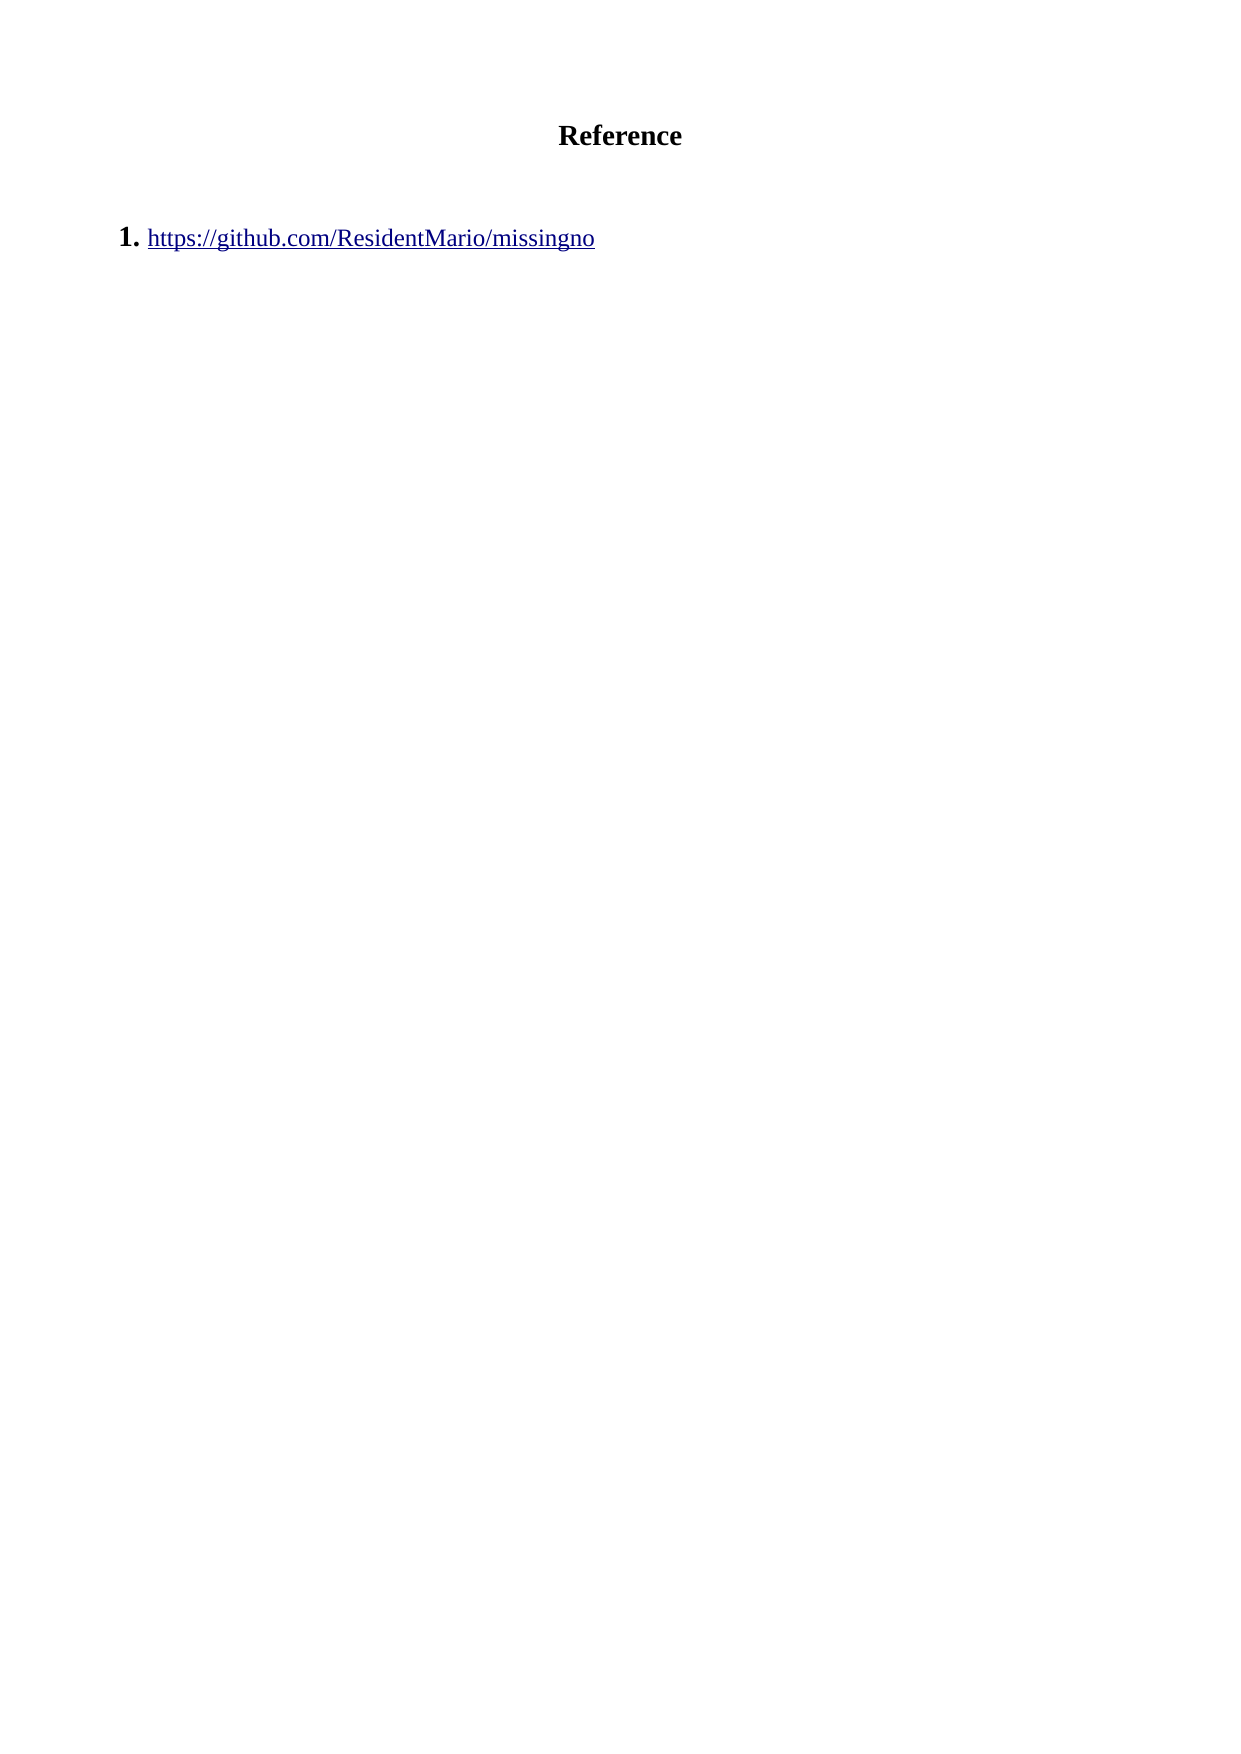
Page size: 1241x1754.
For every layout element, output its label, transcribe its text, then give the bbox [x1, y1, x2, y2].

text 1. https://github.com/ResidentMario/missingno [118, 219, 1122, 252]
text Reference [118, 118, 1122, 152]
